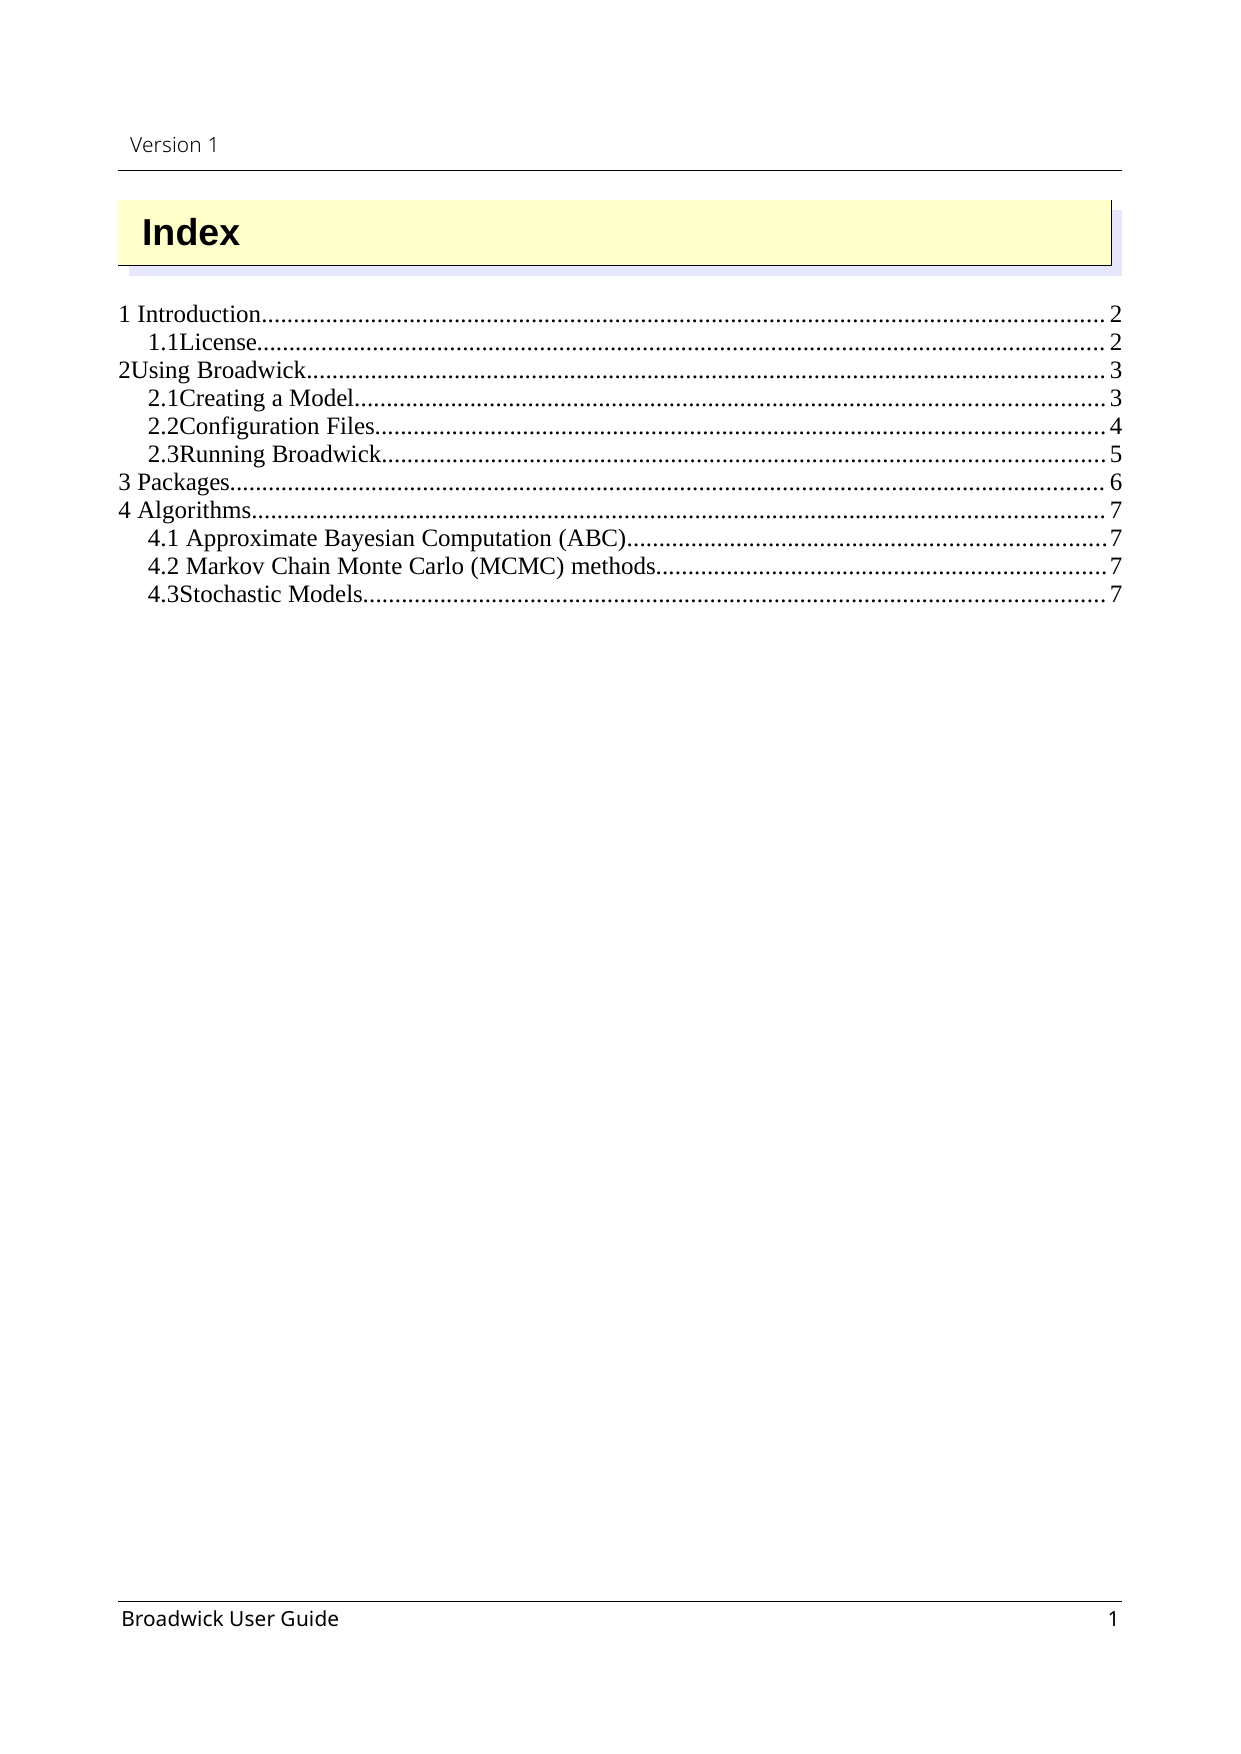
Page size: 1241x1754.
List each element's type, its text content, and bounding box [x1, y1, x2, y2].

text 2.1Creating a Model 3 [148, 384, 1122, 412]
text 1 Introduction 2 [118, 300, 1122, 328]
text 2Using Broadwick 3 [118, 356, 1122, 384]
text 4.3Stochastic Models 7 [148, 580, 1122, 608]
subtitle Index [118, 200, 1111, 265]
text 3 Packages 6 [118, 468, 1122, 496]
text 4.2 Markov Chain Monte Carlo (MCMC) methods 7 [148, 552, 1122, 580]
text 4 Algorithms 7 [118, 496, 1122, 524]
text 1.1License 2 [148, 328, 1122, 356]
text 2.2Configuration Files 4 [148, 412, 1122, 440]
text 4.1 Approximate Bayesian Computation (ABC) 7 [148, 524, 1122, 552]
text 2.3Running Broadwick 5 [148, 440, 1122, 468]
